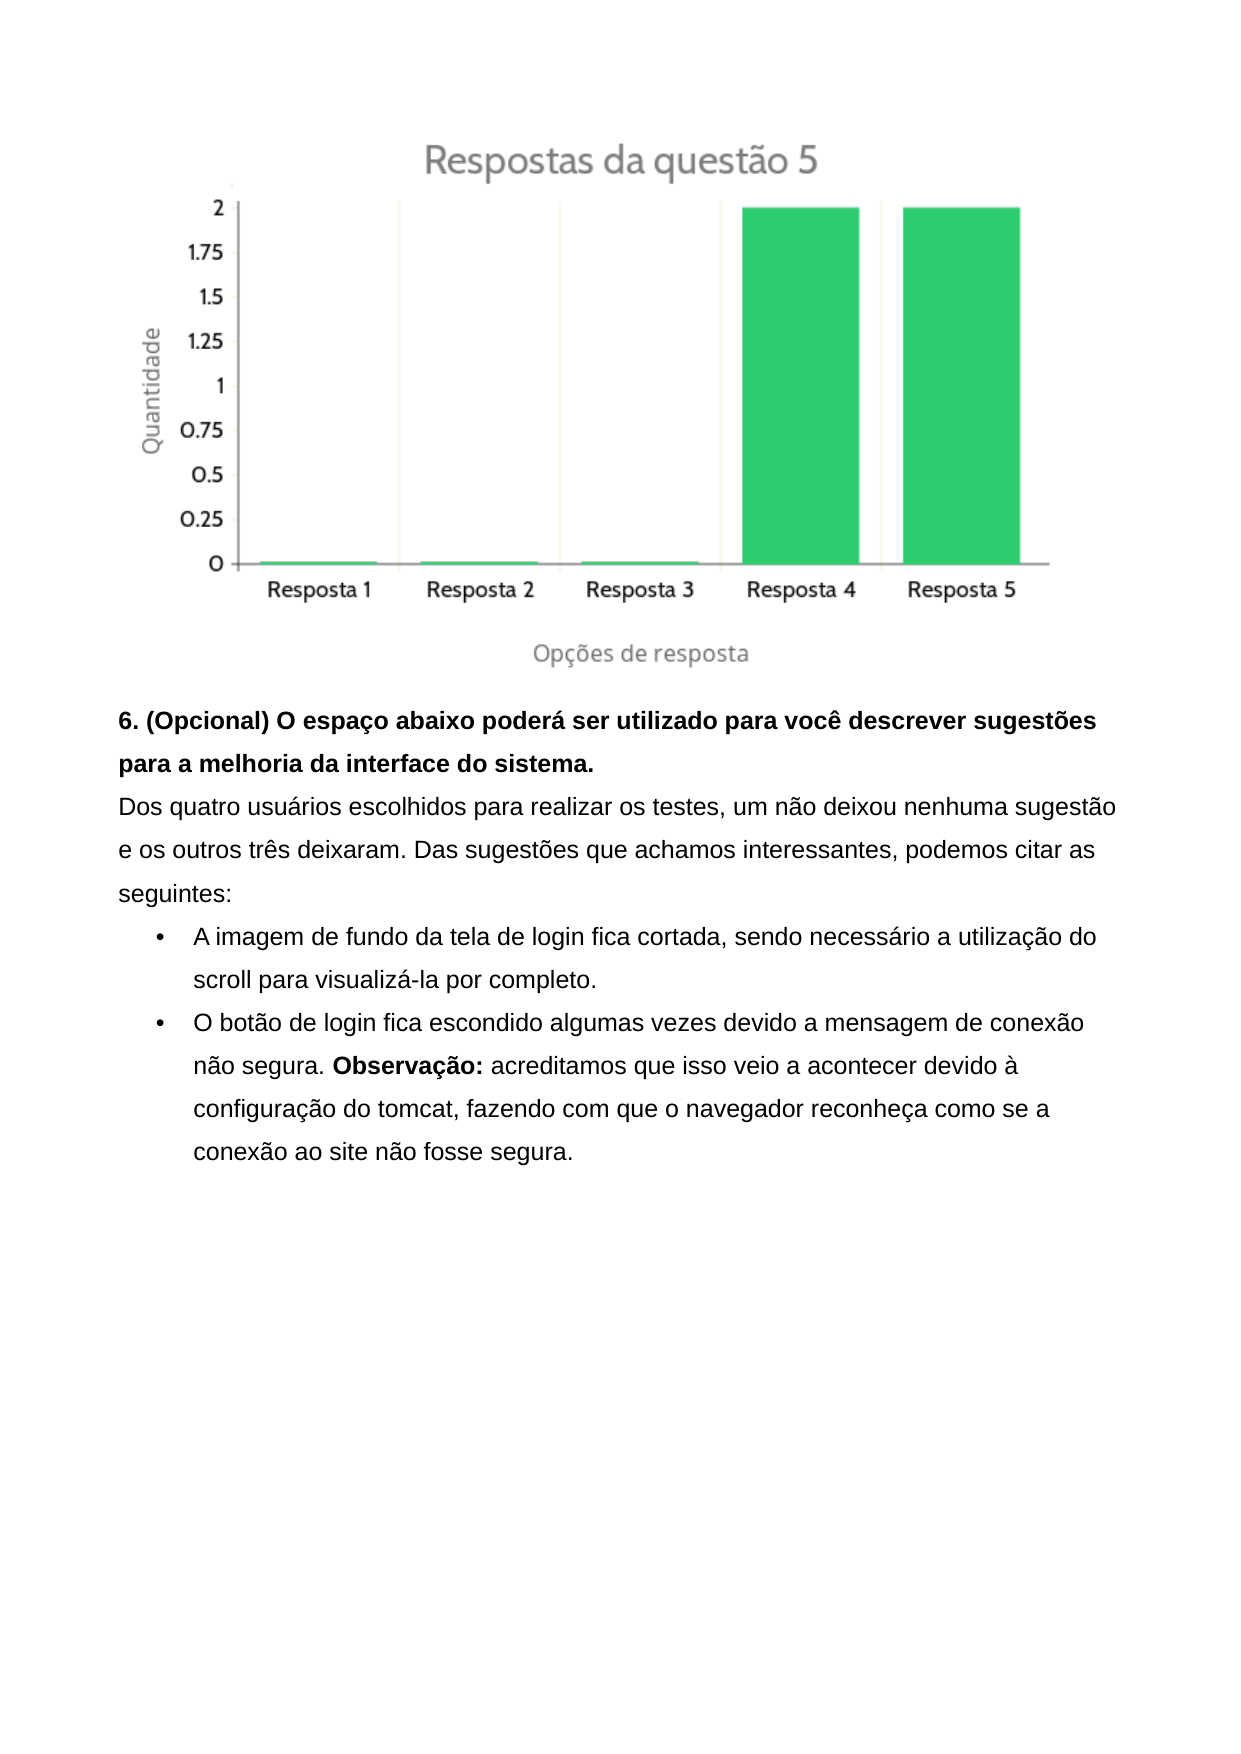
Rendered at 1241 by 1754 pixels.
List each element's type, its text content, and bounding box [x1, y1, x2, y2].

list O botão de login fica escondido algumas vezes devido a mensagem de conexão não segura. Observação: acreditamos que isso veio a acontecer devido à configuração do tomcat, fazendo com que o navegador reconheça como se a conexão ao site não fosse segura. [156, 1008, 1122, 1166]
text Dos quatro usuários escolhidos para realizar os testes, um não deixou nenhuma sugestão e os outros três deixaram. Das sugestões que achamos interessantes, podemos citar as seguintes: [118, 792, 1122, 907]
text 6. (Opcional) O espaço abaixo poderá ser utilizado para você descrever sugestões para a melhoria da interface do sistema. [118, 692, 1122, 778]
list A imagem de fundo da tela de login fica cortada, sendo necessário a utilização do scroll para visualizá-la por completo. [156, 922, 1122, 994]
picture [118, 118, 1123, 692]
